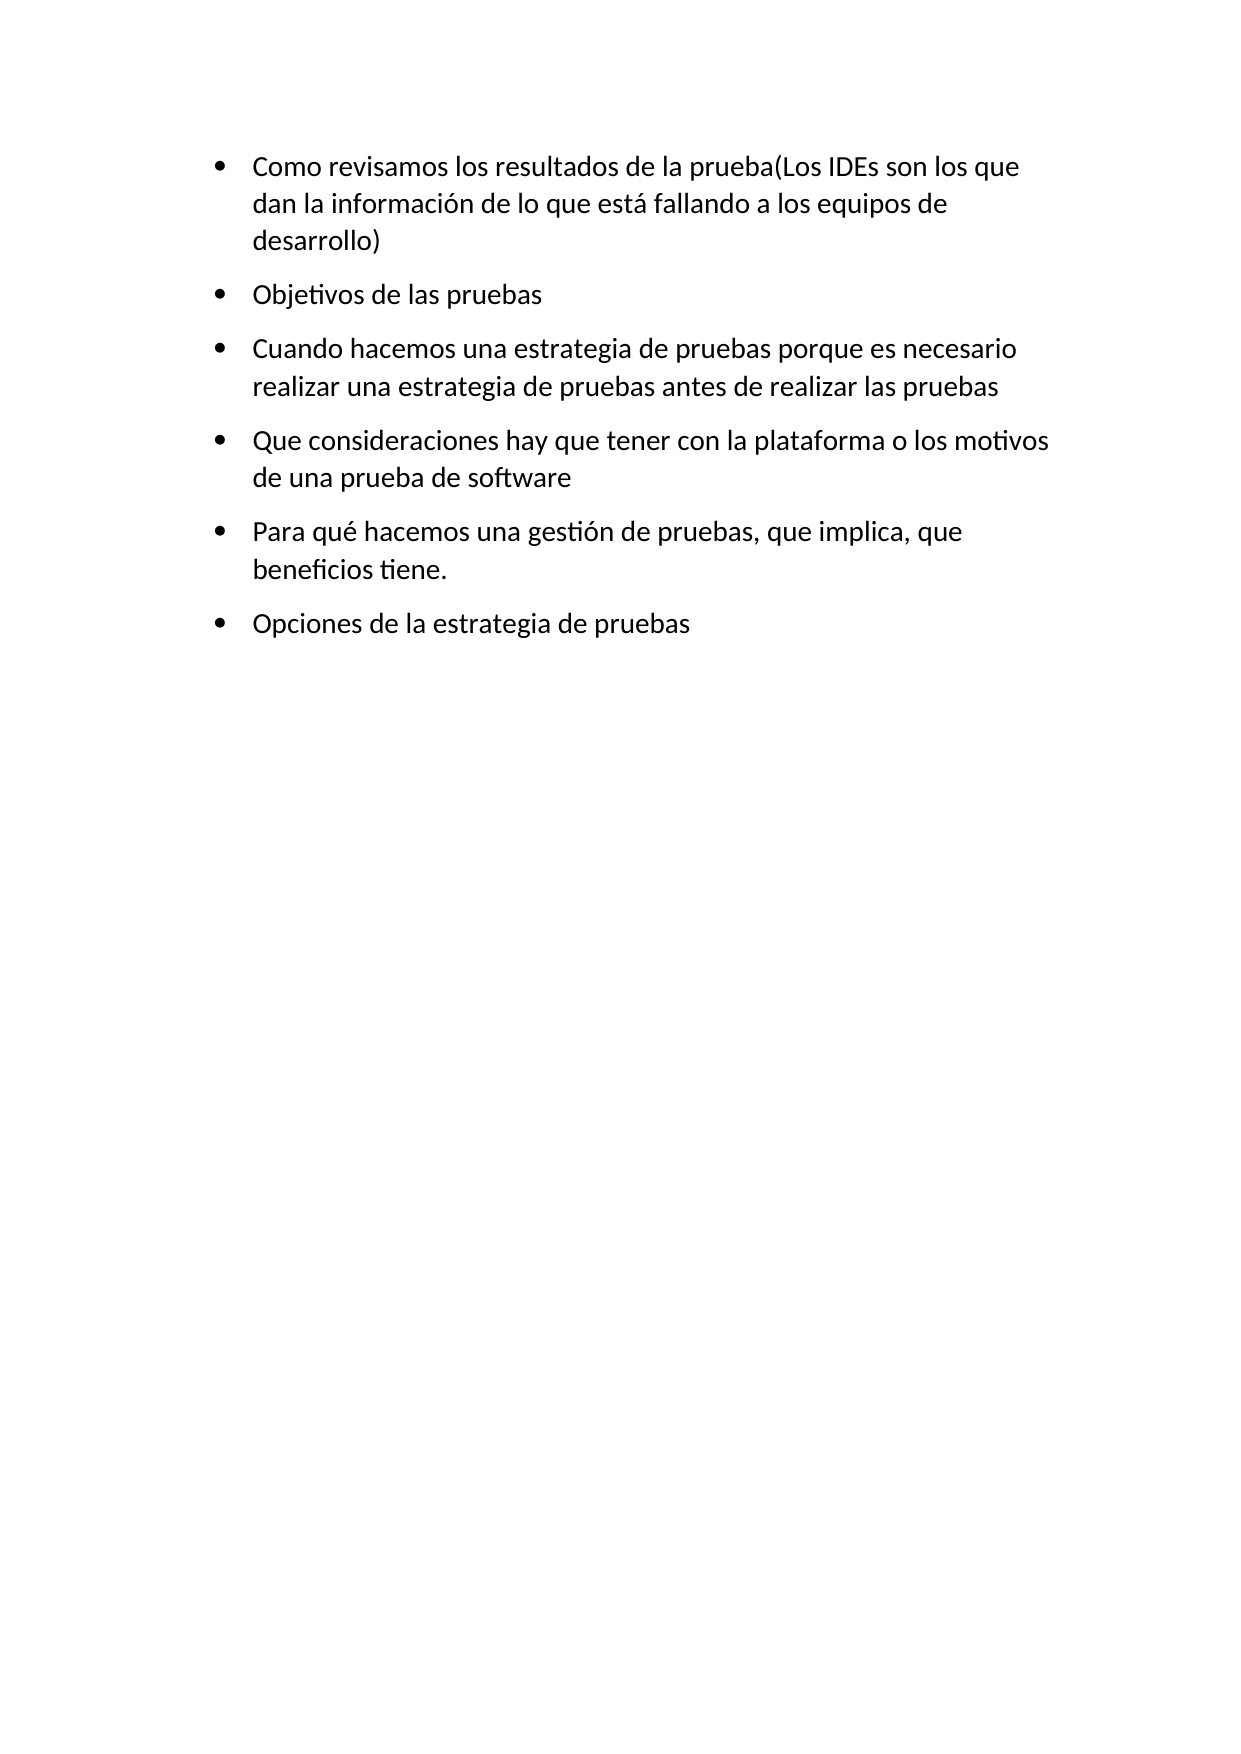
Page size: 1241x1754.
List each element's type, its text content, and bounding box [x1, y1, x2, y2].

list Opciones de la estrategia de pruebas [215, 605, 1063, 641]
list Como revisamos los resultados de la prueba(Los IDEs son los que dan la información de lo que está fallando a los equipos de desarrollo) [215, 148, 1063, 258]
list Para qué hacemos una gestión de pruebas, que implica, que beneficios tiene. [215, 513, 1063, 586]
list Que consideraciones hay que tener con la plataforma o los motivos de una prueba de software [215, 422, 1063, 495]
list Objetivos de las pruebas [215, 276, 1063, 312]
list Cuando hacemos una estrategia de pruebas porque es necesario realizar una estrategia de pruebas antes de realizar las pruebas [215, 331, 1063, 403]
